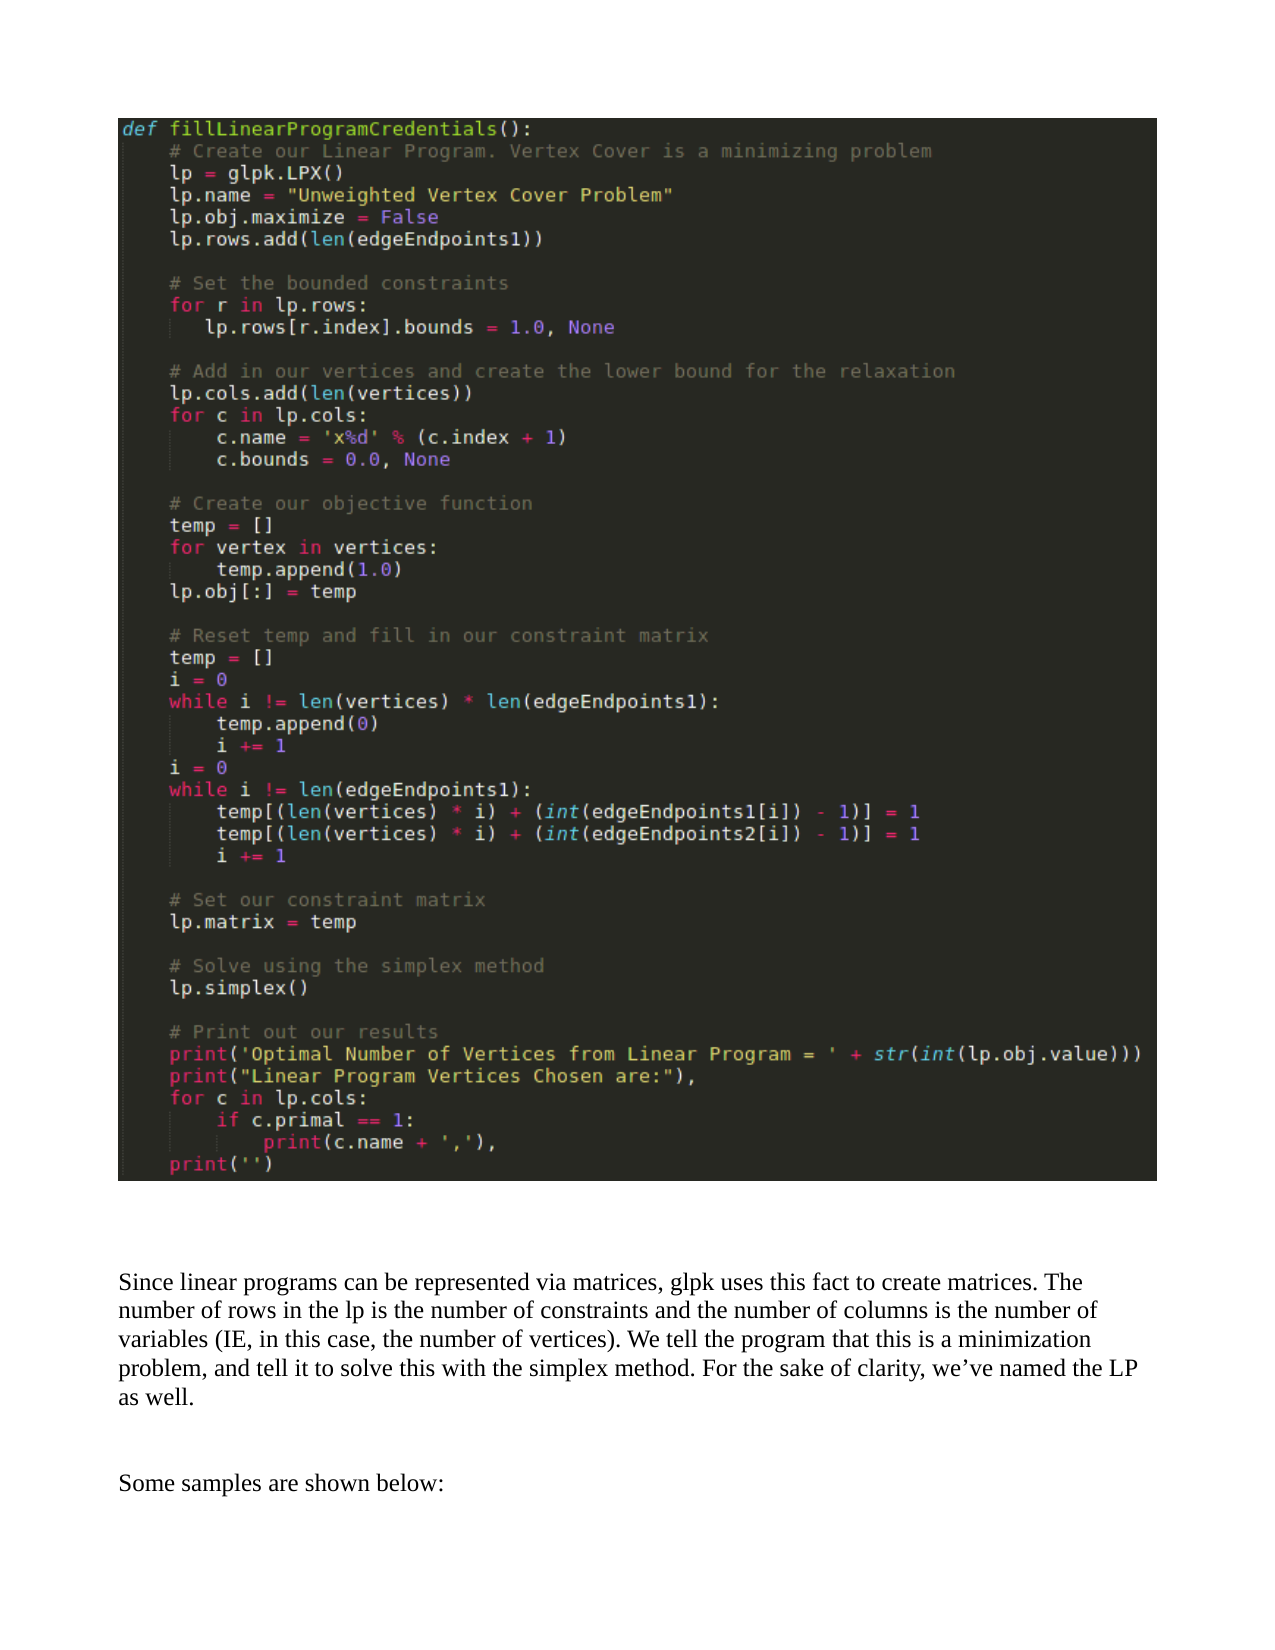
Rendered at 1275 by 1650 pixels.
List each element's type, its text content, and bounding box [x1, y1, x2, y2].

picture [118, 118, 1157, 1181]
text Some samples are shown below: [118, 1468, 1157, 1497]
text Since linear programs can be represented via matrices, glpk uses this fact to create matrices. The number of rows in the lp is the number of constraints and the number of columns is the number of variables (IE, in this case, the number of vertices). We tell the program that this is a minimization problem, and tell it to solve this with the simplex method. For the sake of clarity, we’ve named the LP as well. [118, 1267, 1157, 1410]
